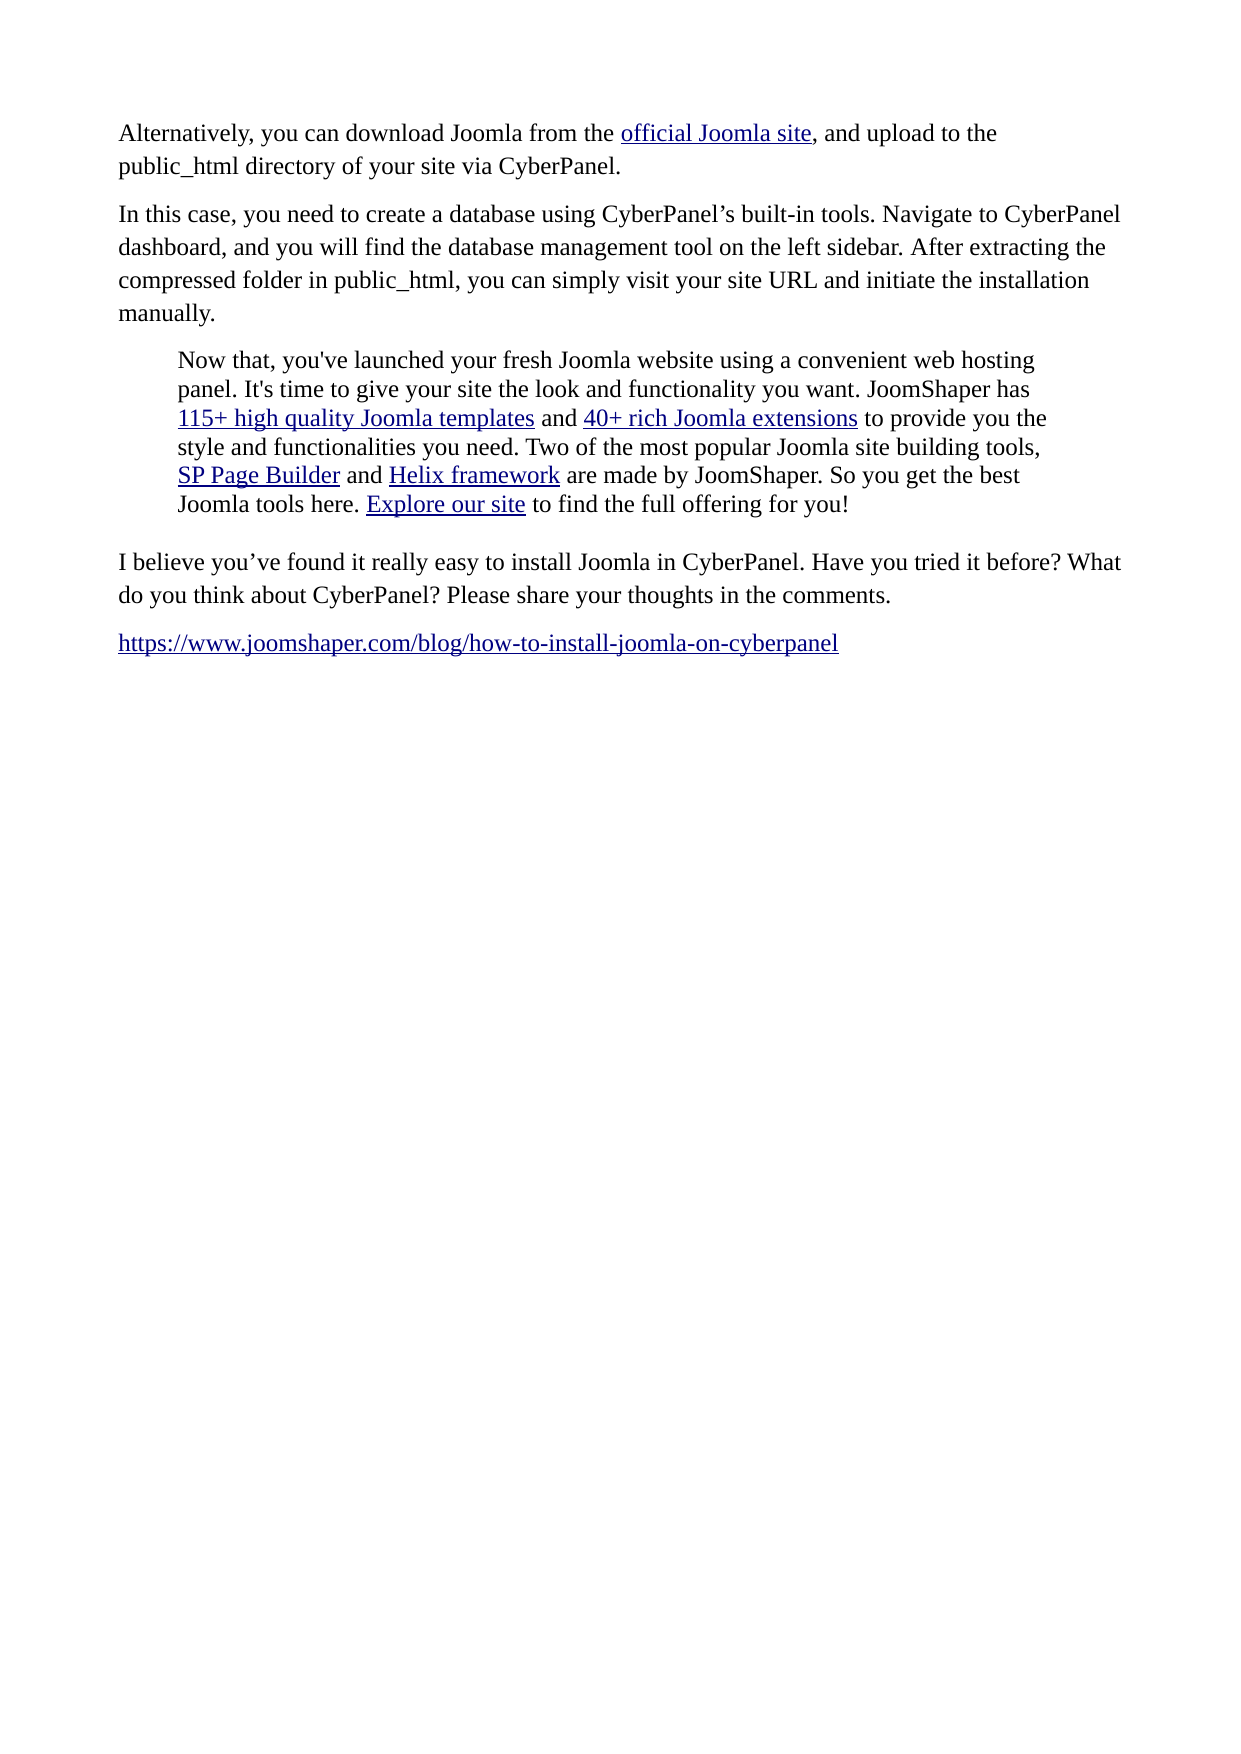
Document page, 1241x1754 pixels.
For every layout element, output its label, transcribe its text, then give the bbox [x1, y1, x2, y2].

text In this case, you need to create a database using CyberPanel’s built-in tools. Navigate to CyberPanel dashboard, and you will find the database management tool on the left sidebar. After extracting the compressed folder in public_html, you can simply visit your site URL and initiate the installation manually. [118, 199, 1122, 327]
text Now that, you've launched your fresh Joomla website using a convenient web hosting panel. It's time to give your site the look and functionality you want. JoomShaper has 115+ high quality Joomla templates and 40+ rich Joomla extensions to provide you the style and functionalities you need. Two of the most popular Joomla site building tools, SP Page Builder and Helix framework are made by JoomShaper. So you get the best Joomla tools here. Explore our site to find the full offering for you! [177, 345, 1063, 518]
text https://www.joomshaper.com/blog/how-to-install-joomla-on-cyberpanel [118, 628, 1122, 657]
text I believe you’ve found it really easy to install Joomla in CyberPanel. Have you tried it before? What do you think about CyberPanel? Please share your thoughts in the comments. [118, 547, 1122, 609]
text Alternatively, you can download Joomla from the official Joomla site, and upload to the public_html directory of your site via CyberPanel. [118, 118, 1122, 180]
